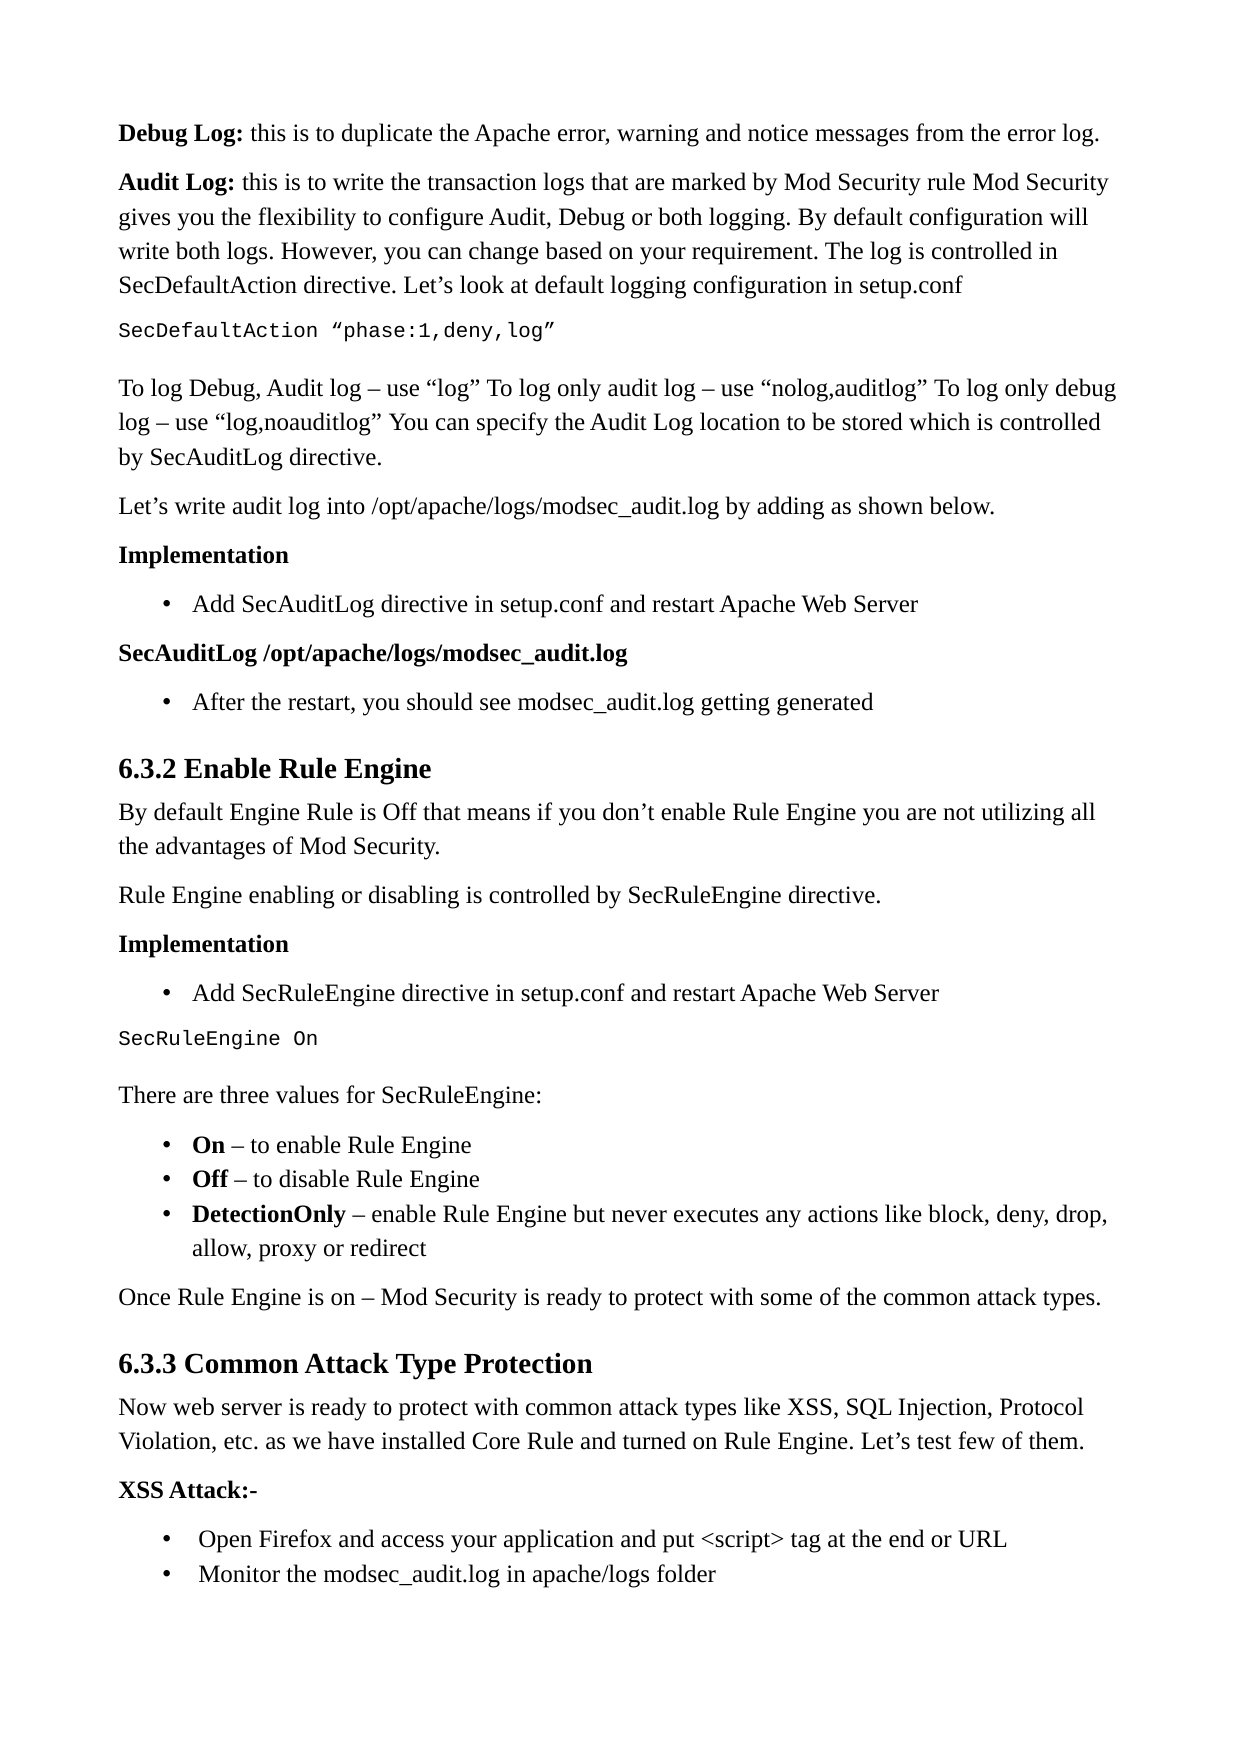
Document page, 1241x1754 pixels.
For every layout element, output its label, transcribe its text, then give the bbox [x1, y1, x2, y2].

text Audit Log: this is to write the transaction logs that are marked by Mod Security rule Mod Security gives you the flexibility to configure Audit, Debug or both logging. By default configuration will write both logs. However, you can change based on your requirement. The log is controlled in SecDefaultAction directive. Let’s look at default logging configuration in setup.conf [118, 167, 1122, 299]
subtitle 6.3.3 Common Attack Type Protection [118, 1346, 1122, 1379]
text To log Debug, Audit log – use “log” To log only audit log – use “nolog,auditlog” To log only debug log – use “log,noauditlog” You can specify the Audit Log location to be stored which is controlled by SecAuditLog directive. [118, 373, 1122, 471]
list On – to enable Rule Engine [162, 1130, 1122, 1158]
text Now web server is ready to protect with common attack types like XSS, SQL Injection, Protocol Violation, etc. as we have installed Core Rule and turned on Rule Engine. Let’s test few of them. [118, 1392, 1122, 1455]
text SecDefaultAction “phase:1,deny,log” [118, 320, 1122, 343]
list Monitor the modsec_audit.log in apache/logs folder [162, 1559, 1122, 1588]
text Rule Engine enabling or disabling is controlled by SecRuleEngine directive. [118, 880, 1122, 909]
text Implementation [118, 929, 1122, 958]
list DetectionOnly – enable Rule Engine but never executes any actions like block, deny, drop, allow, proxy or redirect [162, 1199, 1122, 1262]
text XSS Attack:- [118, 1475, 1122, 1504]
text Implementation [118, 540, 1122, 569]
list Add SecRuleEngine directive in setup.conf and restart Apache Web Server [162, 978, 1122, 1007]
text Let’s write audit log into /opt/apache/logs/modsec_audit.log by adding as shown below. [118, 491, 1122, 519]
text There are three values for SecRuleEngine: [118, 1081, 1122, 1109]
subtitle 6.3.2 Enable Rule Engine [118, 751, 1122, 784]
text Debug Log: this is to duplicate the Apache error, warning and notice messages from the error log. [118, 118, 1122, 147]
text Once Rule Engine is on – Mod Security is ready to protect with some of the common attack types. [118, 1282, 1122, 1311]
list Off – to disable Rule Engine [162, 1164, 1122, 1193]
list Add SecAuditLog directive in setup.conf and restart Apache Web Server [162, 589, 1122, 618]
text By default Engine Rule is Off that means if you don’t enable Rule Engine you are not utilizing all the advantages of Mod Security. [118, 797, 1122, 860]
text SecRuleEngine On [118, 1027, 1122, 1051]
list After the restart, you should see modsec_audit.log getting generated [162, 687, 1122, 716]
text SecAuditLog /opt/apache/logs/modsec_audit.log [118, 638, 1122, 667]
list Open Firefox and access your application and put <script> tag at the end or URL [162, 1524, 1122, 1553]
